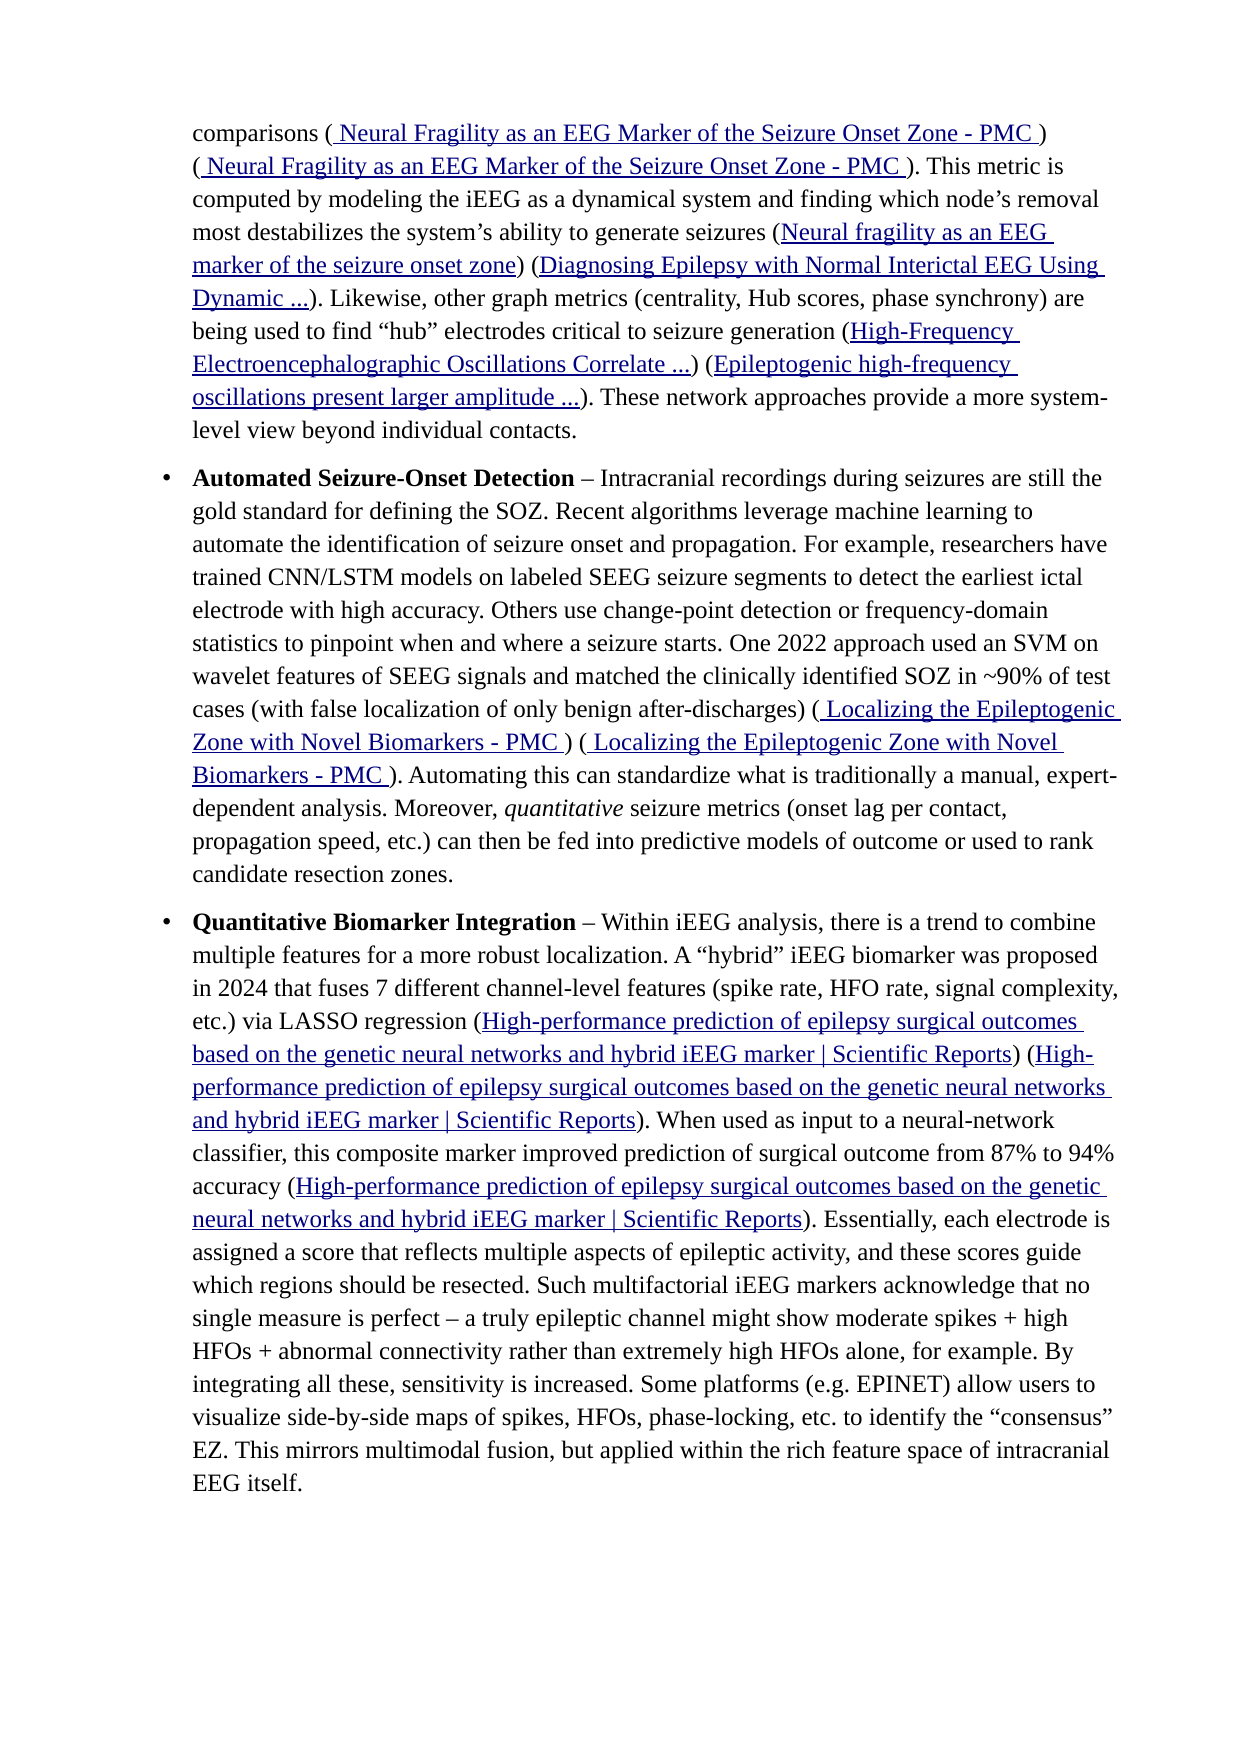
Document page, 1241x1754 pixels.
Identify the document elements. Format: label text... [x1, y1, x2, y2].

list Automated Seizure-Onset Detection – Intracranial recordings during seizures are still the gold standard for defining the SOZ. Recent algorithms leverage machine learning to automate the identification of seizure onset and propagation. For example, researchers have trained CNN/LSTM models on labeled SEEG seizure segments to detect the earliest ictal electrode with high accuracy. Others use change-point detection or frequency-domain statistics to pinpoint when and where a seizure starts. One 2022 approach used an SVM on wavelet features of SEEG signals and matched the clinically identified SOZ in ~90% of test cases (with false localization of only benign after-discharges) ( Localizing the Epileptogenic Zone with Novel Biomarkers - PMC ) ( Localizing the Epileptogenic Zone with Novel Biomarkers - PMC ). Automating this can standardize what is traditionally a manual, expert-dependent analysis. Moreover, quantitative seizure metrics (onset lag per contact, propagation speed, etc.) can then be fed into predictive models of outcome or used to rank candidate resection zones. [162, 463, 1122, 888]
list Quantitative Biomarker Integration – Within iEEG analysis, there is a trend to combine multiple features for a more robust localization. A “hybrid” iEEG biomarker was proposed in 2024 that fuses 7 different channel-level features (spike rate, HFO rate, signal complexity, etc.) via LASSO regression (High-performance prediction of epilepsy surgical outcomes based on the genetic neural networks and hybrid iEEG marker | Scientific Reports) (High-performance prediction of epilepsy surgical outcomes based on the genetic neural networks and hybrid iEEG marker | Scientific Reports). When used as input to a neural-network classifier, this composite marker improved prediction of surgical outcome from 87% to 94% accuracy (High-performance prediction of epilepsy surgical outcomes based on the genetic neural networks and hybrid iEEG marker | Scientific Reports). Essentially, each electrode is assigned a score that reflects multiple aspects of epileptic activity, and these scores guide which regions should be resected. Such multifactorial iEEG markers acknowledge that no single measure is perfect – a truly epileptic channel might show moderate spikes + high HFOs + abnormal connectivity rather than extremely high HFOs alone, for example. By integrating all these, sensitivity is increased. Some platforms (e.g. EPINET) allow users to visualize side-by-side maps of spikes, HFOs, phase-locking, etc. to identify the “consensus” EZ. This mirrors multimodal fusion, but applied within the rich feature space of intracranial EEG itself. [162, 907, 1122, 1497]
list comparisons ( Neural Fragility as an EEG Marker of the Seizure Onset Zone - PMC ) ( Neural Fragility as an EEG Marker of the Seizure Onset Zone - PMC ). This metric is computed by modeling the iEEG as a dynamical system and finding which node’s removal most destabilizes the system’s ability to generate seizures (Neural fragility as an EEG marker of the seizure onset zone) (Diagnosing Epilepsy with Normal Interictal EEG Using Dynamic ...). Likewise, other graph metrics (centrality, Hub scores, phase synchrony) are being used to find “hub” electrodes critical to seizure generation (High-Frequency Electroencephalographic Oscillations Correlate ...) (Epileptogenic high-frequency oscillations present larger amplitude ...). These network approaches provide a more system-level view beyond individual contacts. [162, 118, 1122, 444]
